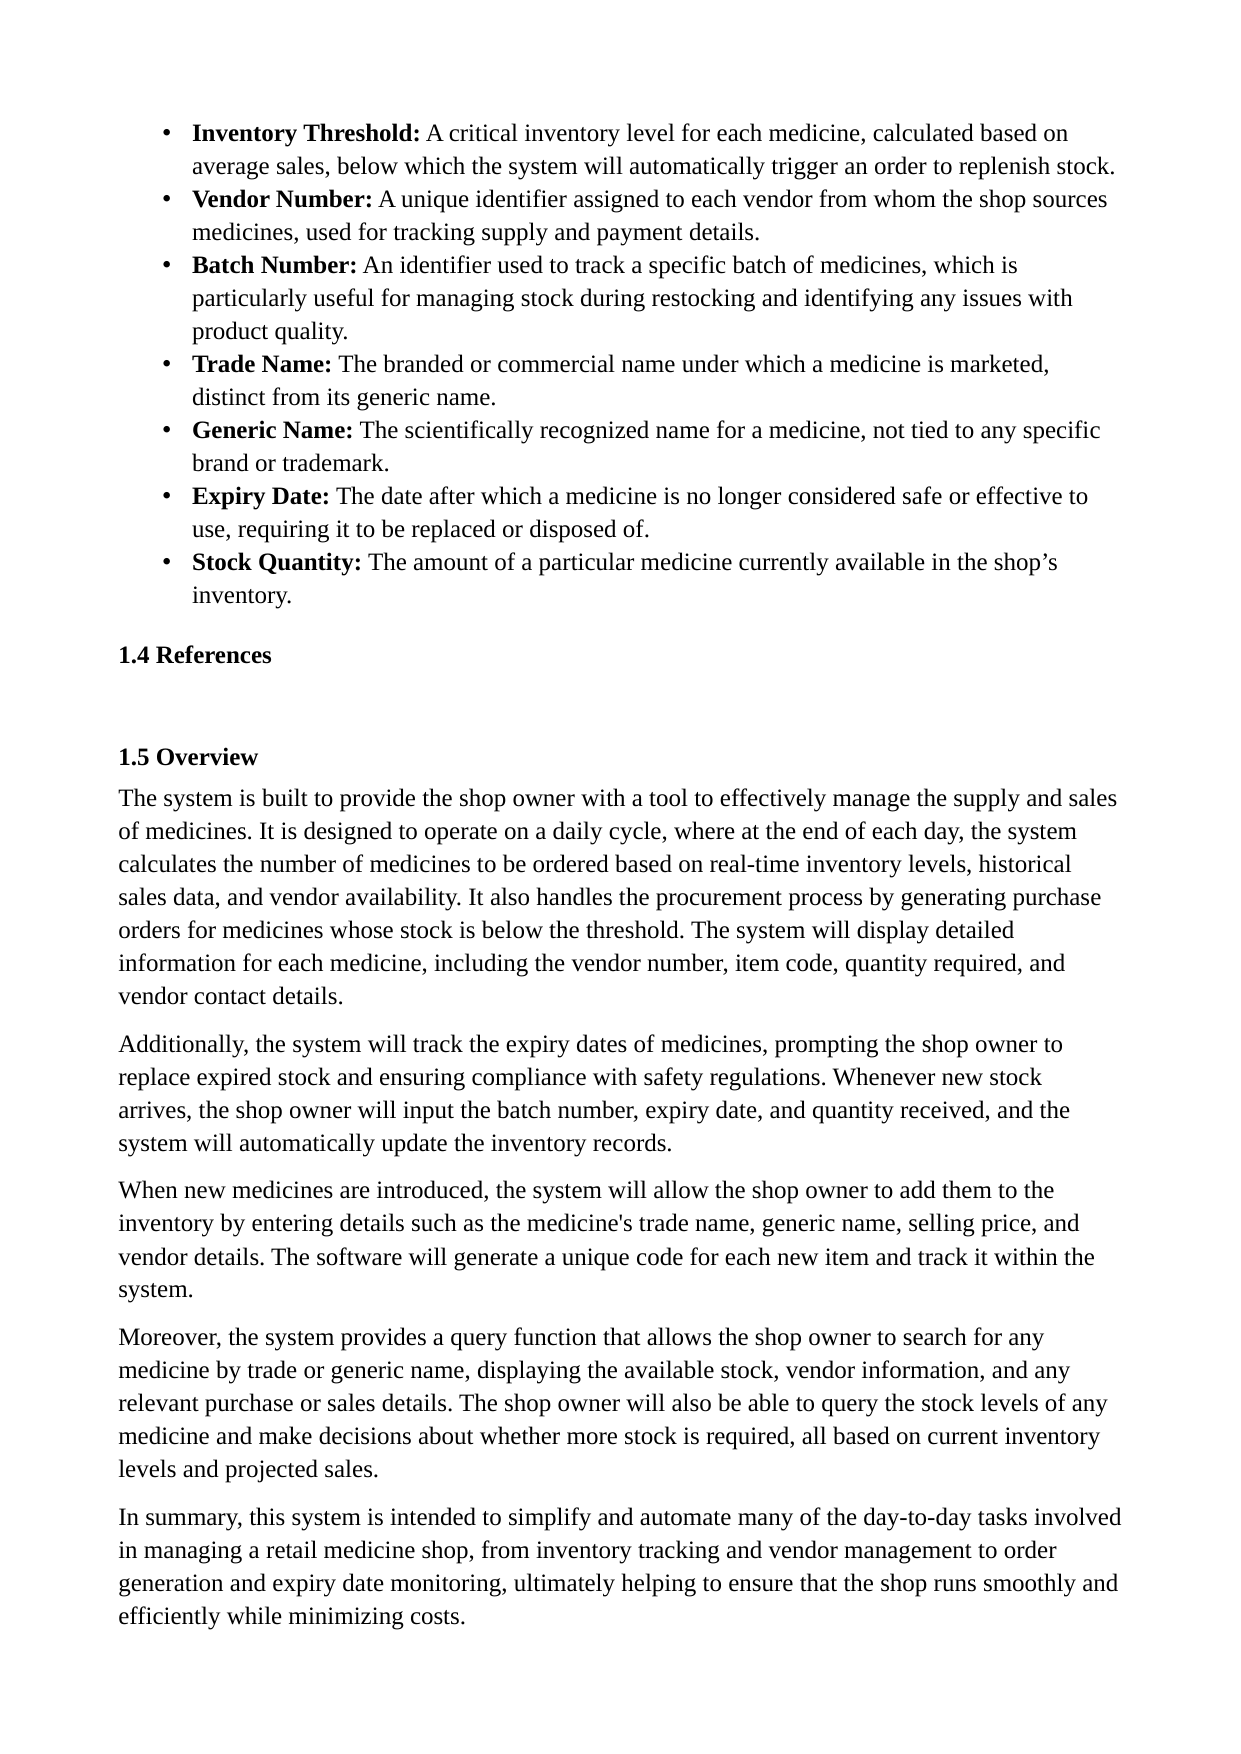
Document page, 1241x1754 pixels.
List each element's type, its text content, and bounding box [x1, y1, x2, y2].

list Inventory Threshold: A critical inventory level for each medicine, calculated based on average sales, below which the system will automatically trigger an order to replenish stock. [162, 118, 1122, 180]
text In summary, this system is intended to simplify and automate many of the day-to-day tasks involved in managing a retail medicine shop, from inventory tracking and vendor management to order generation and expiry date monitoring, ultimately helping to ensure that the shop runs smoothly and efficiently while minimizing costs. [118, 1502, 1122, 1630]
list Vendor Number: A unique identifier assigned to each vendor from whom the shop sources medicines, used for tracking supply and payment details. [162, 184, 1122, 246]
list Trade Name: The branded or commercial name under which a medicine is marketed, distinct from its generic name. [162, 349, 1122, 411]
subtitle 1.4 References [118, 641, 1122, 669]
list Expiry Date: The date after which a medicine is no longer considered safe or effective to use, requiring it to be replaced or disposed of. [162, 481, 1122, 543]
list Generic Name: The scientifically recognized name for a medicine, not tied to any specific brand or trademark. [162, 415, 1122, 477]
text Additionally, the system will track the expiry dates of medicines, prompting the shop owner to replace expired stock and ensuring compliance with safety regulations. Whenever new stock arrives, the shop owner will input the batch number, expiry date, and quantity received, and the system will automatically update the inventory records. [118, 1029, 1122, 1157]
list Batch Number: An identifier used to track a specific batch of medicines, which is particularly useful for managing stock during restocking and identifying any issues with product quality. [162, 250, 1122, 345]
list Stock Quantity: The amount of a particular medicine currently available in the shop’s inventory. [162, 547, 1122, 609]
text When new medicines are introduced, the system will allow the shop owner to add them to the inventory by entering details such as the medicine's trade name, generic name, selling price, and vendor details. The software will generate a unique code for each new item and track it within the system. [118, 1176, 1122, 1303]
text Moreover, the system provides a query function that allows the shop owner to search for any medicine by trade or generic name, displaying the available stock, vendor information, and any relevant purchase or sales details. The shop owner will also be able to query the stock levels of any medicine and make decisions about whether more stock is required, all based on current inventory levels and projected sales. [118, 1322, 1122, 1483]
text The system is built to provide the shop owner with a tool to effectively manage the supply and sales of medicines. It is designed to operate on a daily cycle, where at the end of each day, the system calculates the number of medicines to be ordered based on real-time inventory levels, historical sales data, and vendor availability. It also handles the procurement process by generating purchase orders for medicines whose stock is below the threshold. The system will display detailed information for each medicine, including the vendor number, item code, quantity required, and vendor contact details. [118, 783, 1122, 1010]
subtitle 1.5 Overview [118, 742, 1122, 771]
